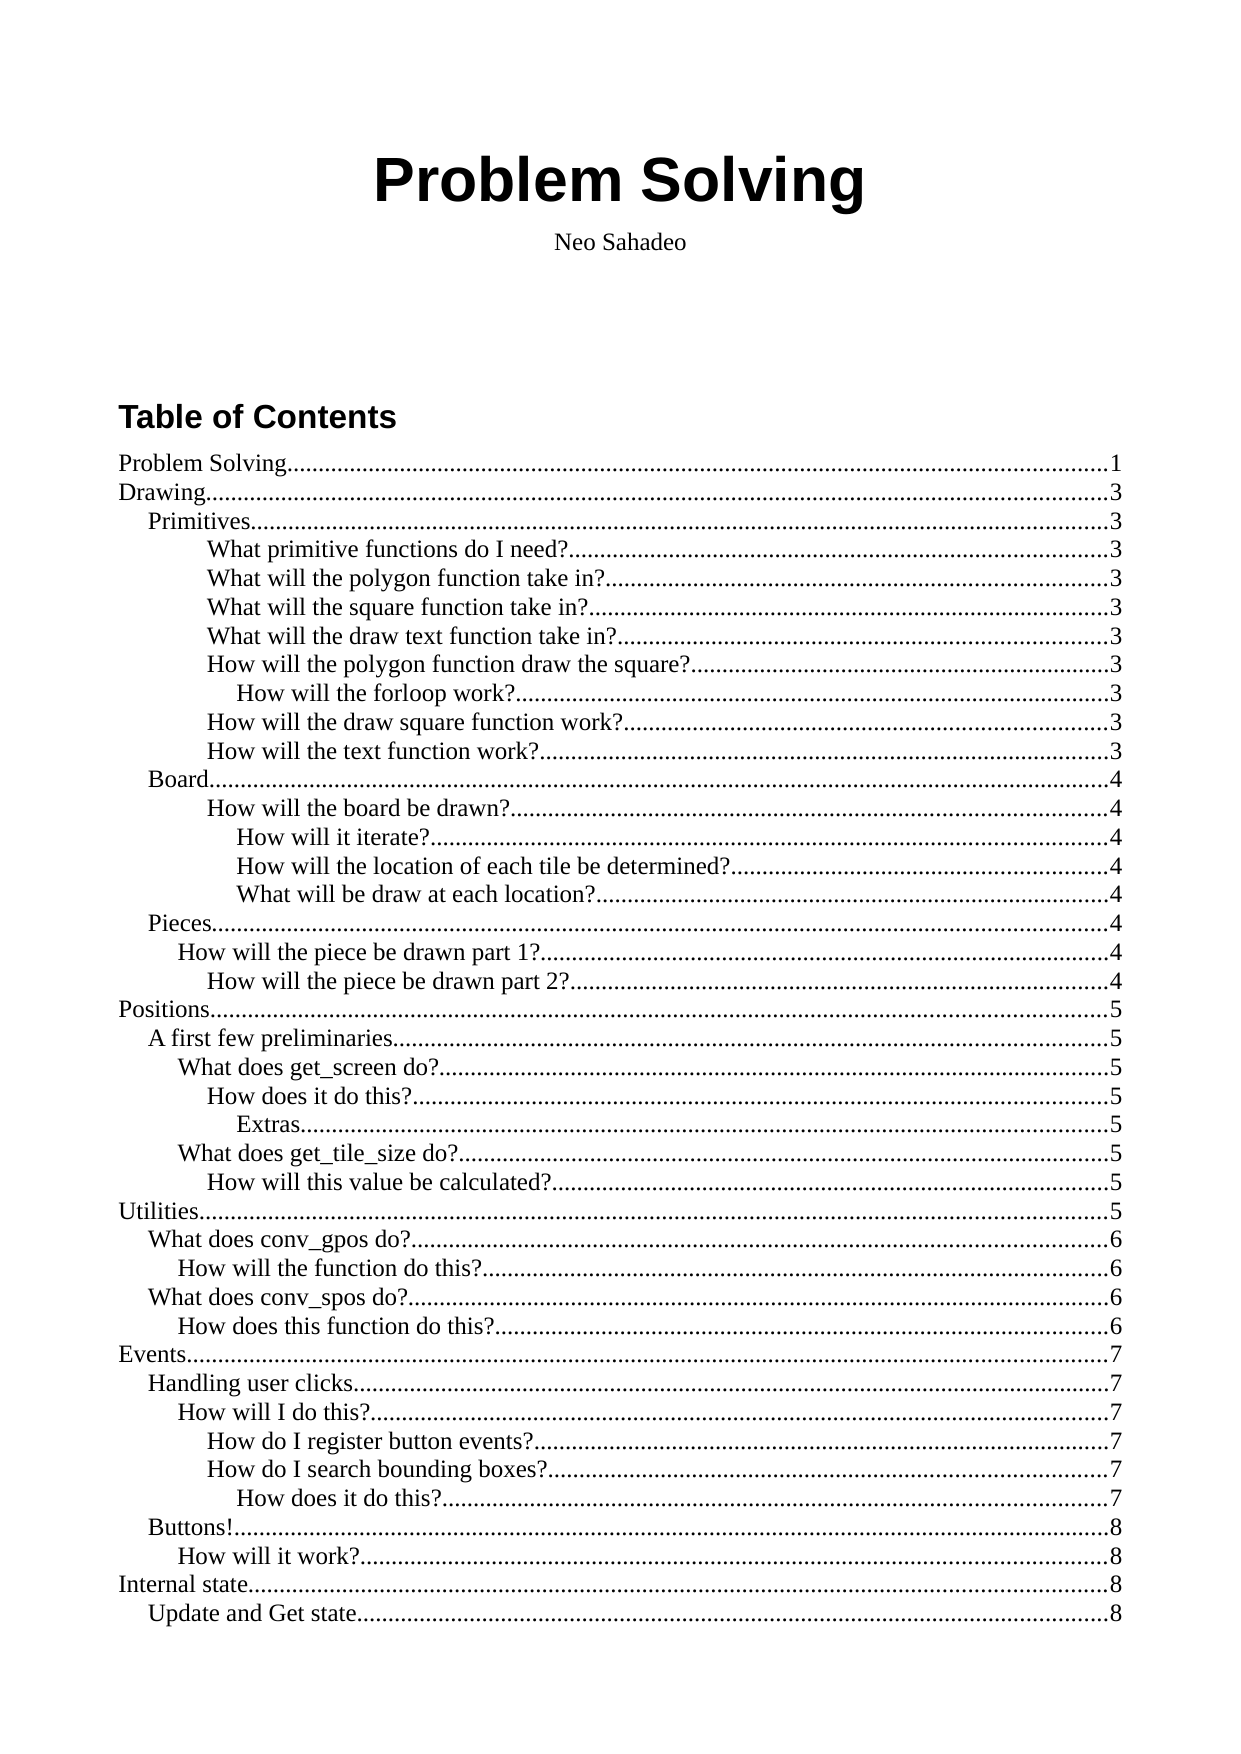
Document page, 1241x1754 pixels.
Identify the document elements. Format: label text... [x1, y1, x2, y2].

text Utilities 5 [118, 1196, 1122, 1224]
text Problem Solving 1 [118, 448, 1122, 477]
text How does it do this? 7 [236, 1483, 1122, 1512]
text What will the square function take in? 3 [207, 592, 1122, 621]
text Internal state 8 [118, 1569, 1122, 1598]
text How will this value be calculated? 5 [207, 1167, 1122, 1196]
subtitle Table of Contents [118, 397, 1122, 436]
text How will it iterate? 4 [236, 822, 1122, 851]
text What does get_tile_size do? 5 [177, 1138, 1122, 1167]
text How will the piece be drawn part 2? 4 [207, 966, 1122, 994]
text What does get_screen do? 5 [177, 1052, 1122, 1081]
text Neo Sahadeo [118, 227, 1122, 256]
text Events 7 [118, 1339, 1122, 1368]
text How will the location of each tile be determined? 4 [236, 851, 1122, 879]
text What does conv_gpos do? 6 [148, 1224, 1122, 1253]
text What will the draw text function take in? 3 [207, 621, 1122, 649]
text How will the text function work? 3 [207, 736, 1122, 764]
text How will the board be drawn? 4 [207, 793, 1122, 822]
text Drawing 3 [118, 477, 1122, 506]
text What primitive functions do I need? 3 [207, 534, 1122, 563]
text How do I search bounding boxes? 7 [207, 1454, 1122, 1483]
text How will the polygon function draw the square? 3 [207, 649, 1122, 678]
text Primitives 3 [148, 506, 1122, 534]
text Extras 5 [236, 1109, 1122, 1138]
text What will the polygon function take in? 3 [207, 563, 1122, 592]
text How will the piece be drawn part 1? 4 [177, 937, 1122, 966]
text How does this function do this? 6 [177, 1311, 1122, 1339]
text How will I do this? 7 [177, 1397, 1122, 1426]
text Buttons! 8 [148, 1512, 1122, 1541]
text What will be draw at each location? 4 [236, 879, 1122, 908]
text Board 4 [148, 764, 1122, 793]
text A first few preliminaries 5 [148, 1023, 1122, 1052]
text How will the draw square function work? 3 [207, 707, 1122, 736]
text Positions 5 [118, 994, 1122, 1023]
text How will it work? 8 [177, 1541, 1122, 1569]
text What does conv_spos do? 6 [148, 1282, 1122, 1311]
text Handling user clicks 7 [148, 1368, 1122, 1397]
text How does it do this? 5 [207, 1081, 1122, 1109]
text How will the function do this? 6 [177, 1253, 1122, 1282]
text Update and Get state 8 [148, 1598, 1122, 1627]
subtitle Problem Solving [118, 143, 1122, 215]
text How do I register button events? 7 [207, 1426, 1122, 1454]
text How will the forloop work? 3 [236, 678, 1122, 707]
text Pieces 4 [148, 908, 1122, 937]
